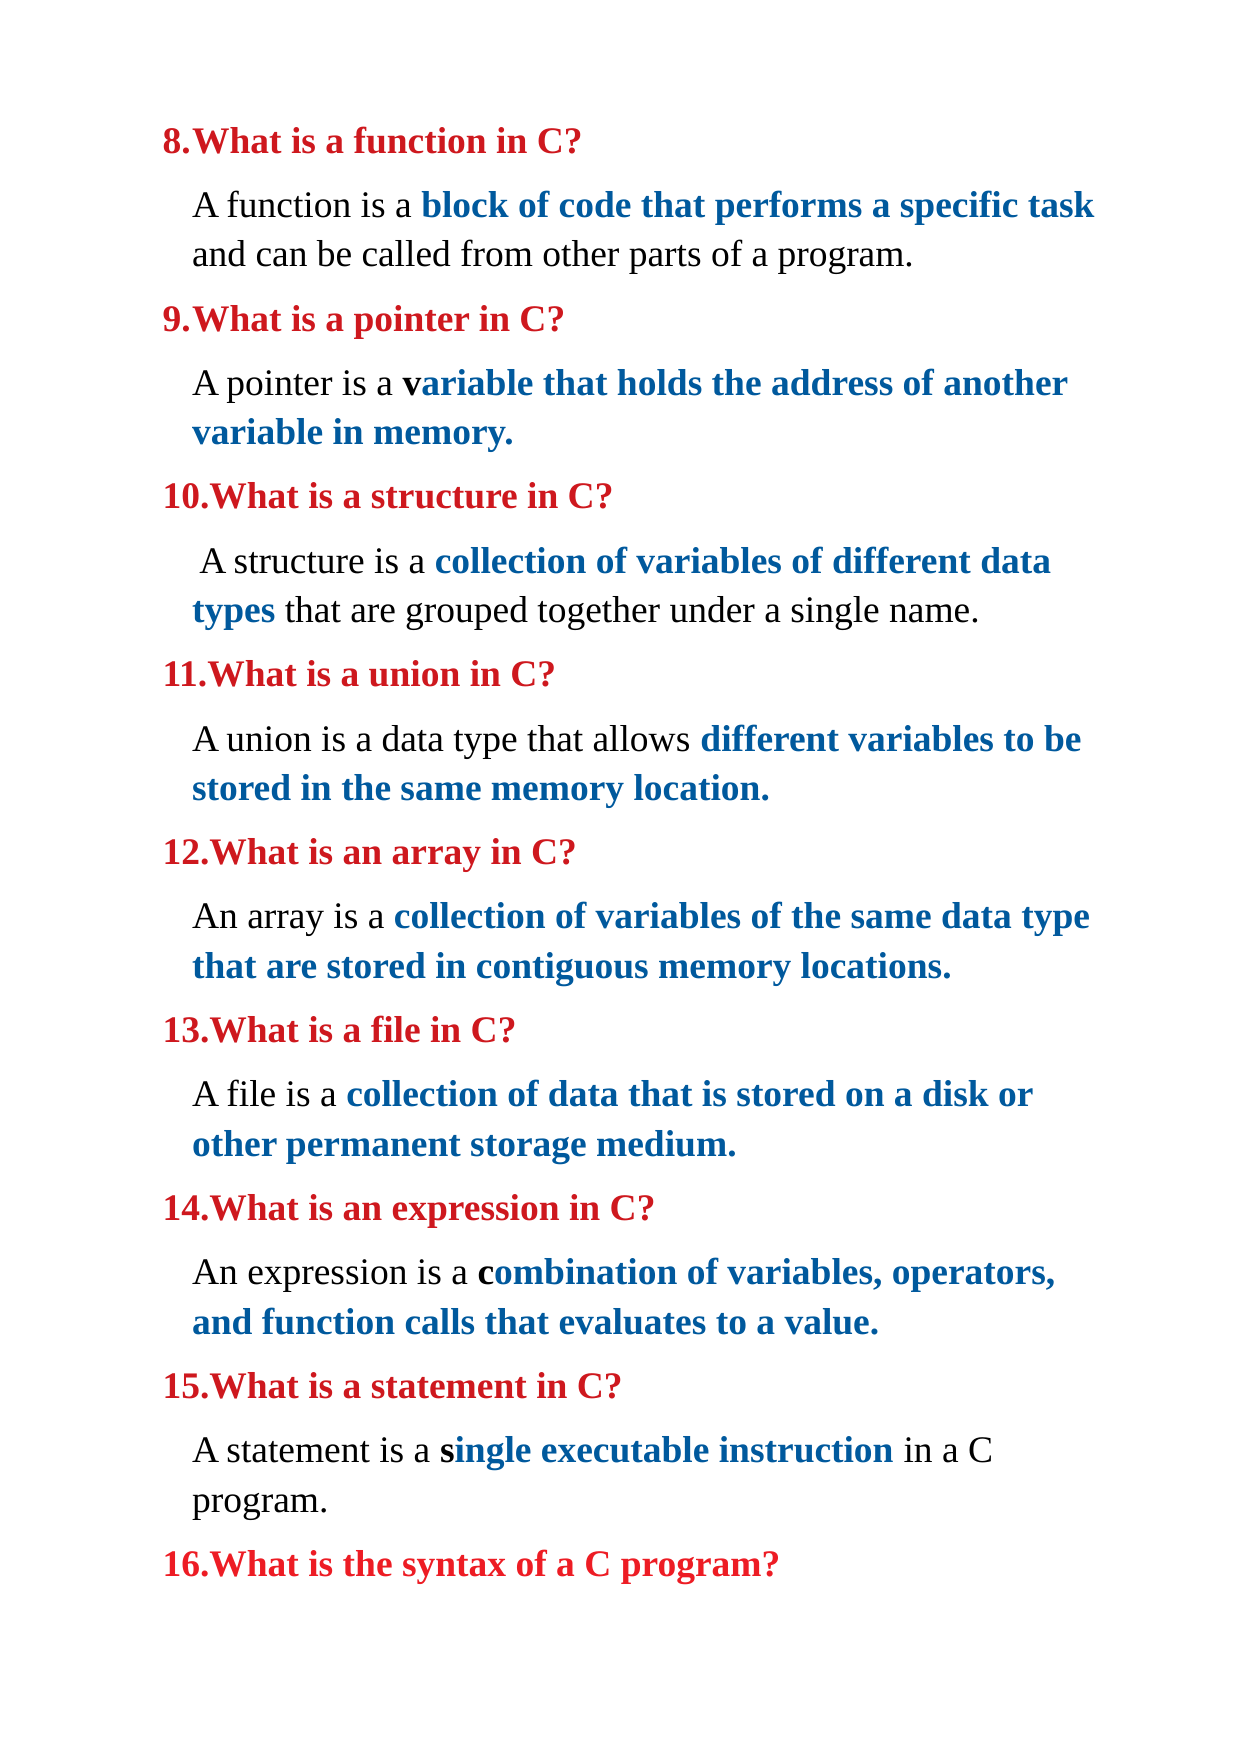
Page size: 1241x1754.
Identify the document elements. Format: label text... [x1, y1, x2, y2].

list A file is a collection of data that is stored on a disk or other permanent storage medium. [162, 1072, 1122, 1164]
list What is a structure in C? [162, 474, 1122, 517]
list An expression is a combination of variables, operators, and function calls that evaluates to a value. [162, 1250, 1122, 1342]
list An array is a collection of variables of the same data type that are stored in contiguous memory locations. [162, 894, 1122, 987]
list What is the syntax of a C program? [162, 1541, 1122, 1584]
list A statement is a single executable instruction in a C program. [162, 1428, 1122, 1520]
list What is a statement in C? [162, 1363, 1122, 1407]
list A pointer is a variable that holds the address of another variable in memory. [162, 360, 1122, 453]
list What is a union in C? [162, 652, 1122, 695]
list A function is a block of code that performs a specific task and can be called from other parts of a program. [162, 182, 1122, 275]
list What is a function in C? [162, 118, 1122, 161]
list A structure is a collection of variables of different data types that are grouped together under a single name. [162, 538, 1122, 631]
list What is an expression in C? [162, 1186, 1122, 1229]
list A union is a data type that allows different variables to be stored in the same memory location. [162, 716, 1122, 809]
list What is a pointer in C? [162, 296, 1122, 339]
list What is an array in C? [162, 830, 1122, 873]
list What is a file in C? [162, 1008, 1122, 1051]
